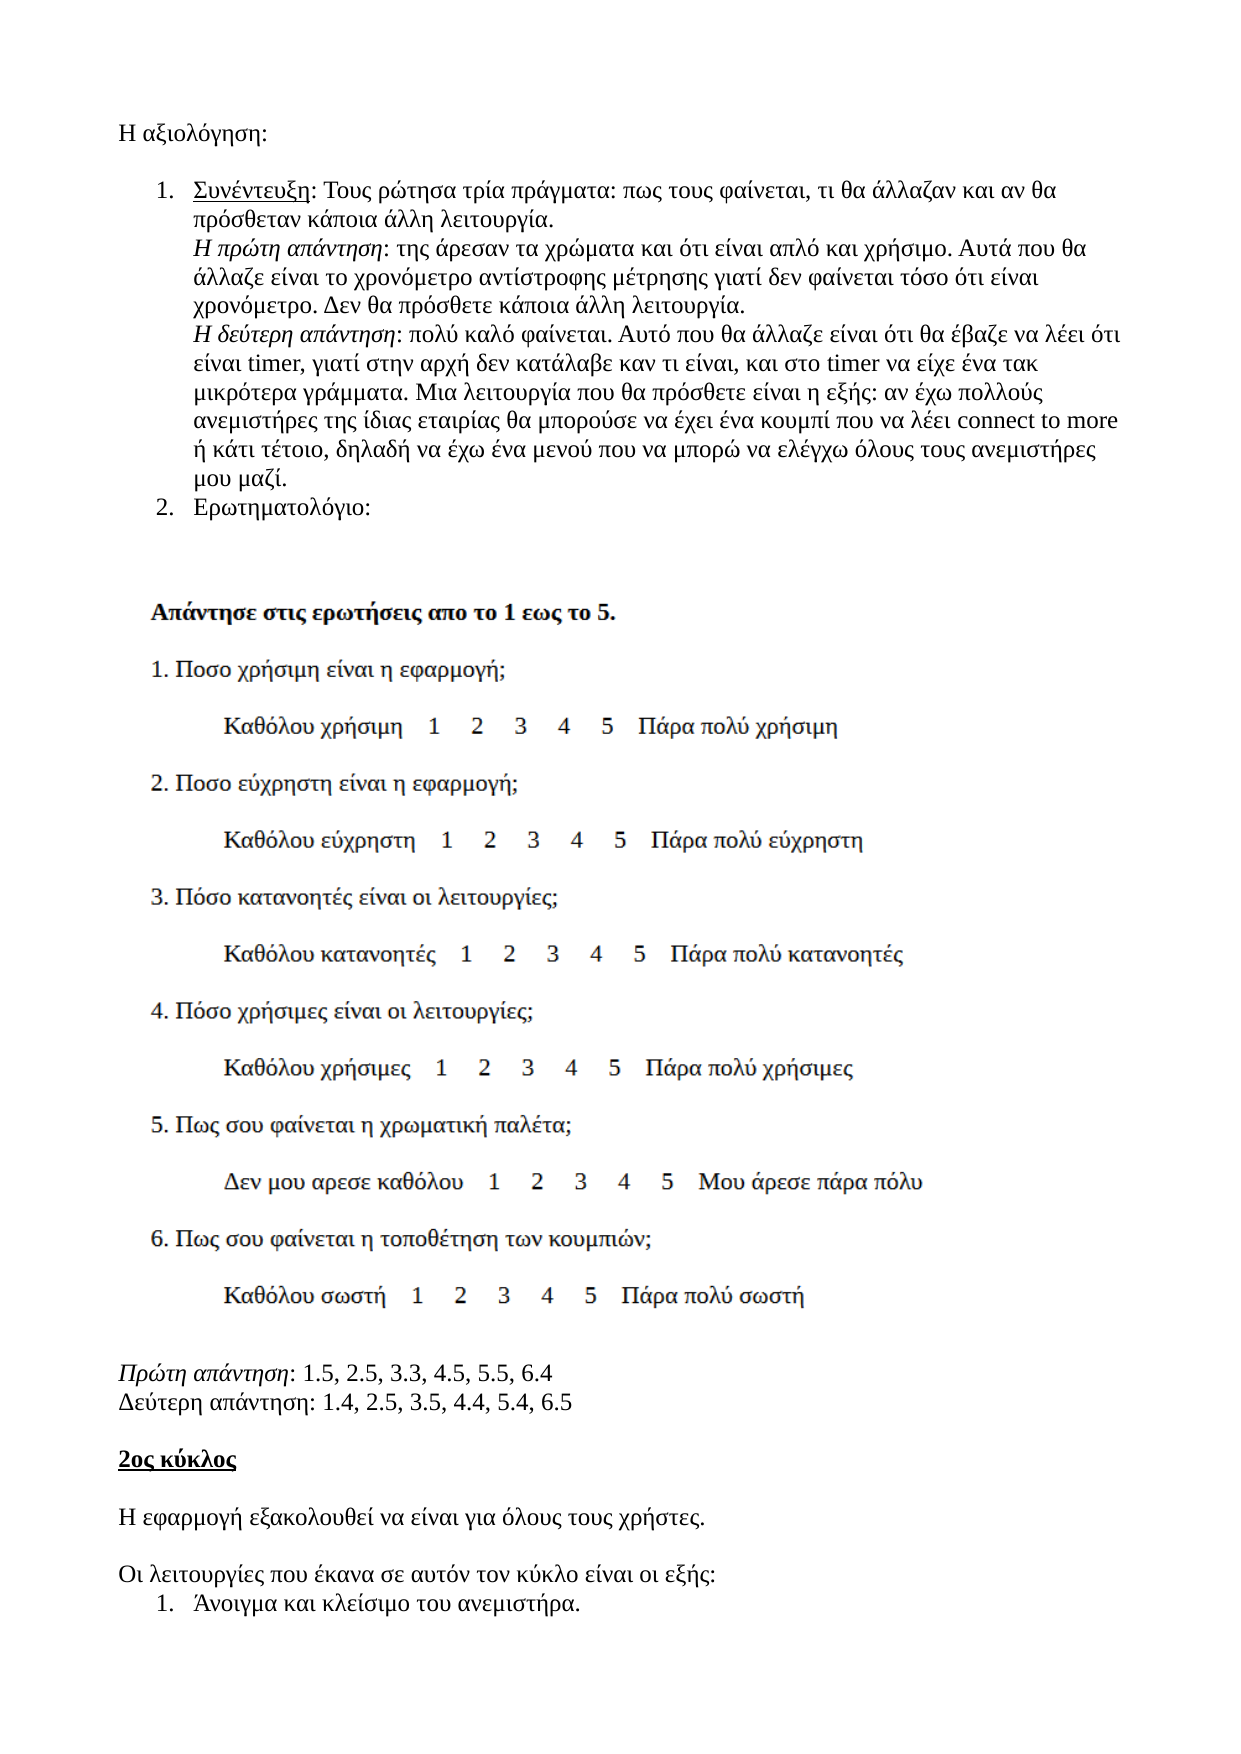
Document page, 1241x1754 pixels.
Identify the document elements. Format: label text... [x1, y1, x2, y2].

list Ερωτηματολόγιο: [156, 492, 1122, 521]
list Συνέντευξη: Τους ρώτησα τρία πράγματα: πως τους φαίνεται, τι θα άλλαζαν και αν θα πρόσθεταν κάποια άλλη λειτουργία. [156, 176, 1122, 233]
text Πρώτη απάντηση: 1.5, 2.5, 3.3, 4.5, 5.5, 6.4 [118, 1359, 1122, 1387]
list Η πρώτη απάντηση: της άρεσαν τα χρώματα και ότι είναι απλό και χρήσιμο. Αυτά που θα άλλαζε είναι το χρονόμετρο αντίστροφης μέτρησης γιατί δεν φαίνεται τόσο ότι είναι χρονόμετρο. Δεν θα πρόσθετε κάποια άλλη λειτουργία. [156, 233, 1122, 319]
list Άνοιγμα και κλείσιμο του ανεμιστήρα. [156, 1588, 1122, 1617]
text Δεύτερη απάντηση: 1.4, 2.5, 3.5, 4.4, 5.4, 6.5 [118, 1387, 1122, 1416]
text 2ος κύκλος [118, 1444, 1122, 1473]
text Οι λειτουργίες που έκανα σε αυτόν τον κύκλο είναι οι εξής: [118, 1559, 1122, 1588]
list Η δεύτερη απάντηση: πολύ καλό φαίνεται. Αυτό που θα άλλαζε είναι ότι θα έβαζε να λέει ότι είναι timer, γιατί στην αρχή δεν κατάλαβε καν τι είναι, και στο timer να είχε ένα τακ μικρότερα γράμματα. Μια λειτουργία που θα πρόσθετε είναι η εξής: αν έχω πολλούς ανεμιστήρες της ίδιας εταιρίας θα μπορούσε να έχει ένα κουμπί που να λέει connect to more ή κάτι τέτοιο, δηλαδή να έχω ένα μενού που να μπορώ να ελέγχω όλους τους ανεμιστήρες μου μαζί. [156, 319, 1122, 492]
text Η εφαρμογή εξακολουθεί να είναι για όλους τους χρήστες. [118, 1502, 1122, 1531]
picture [118, 578, 1123, 1359]
text Η αξιολόγηση: [118, 118, 1122, 147]
